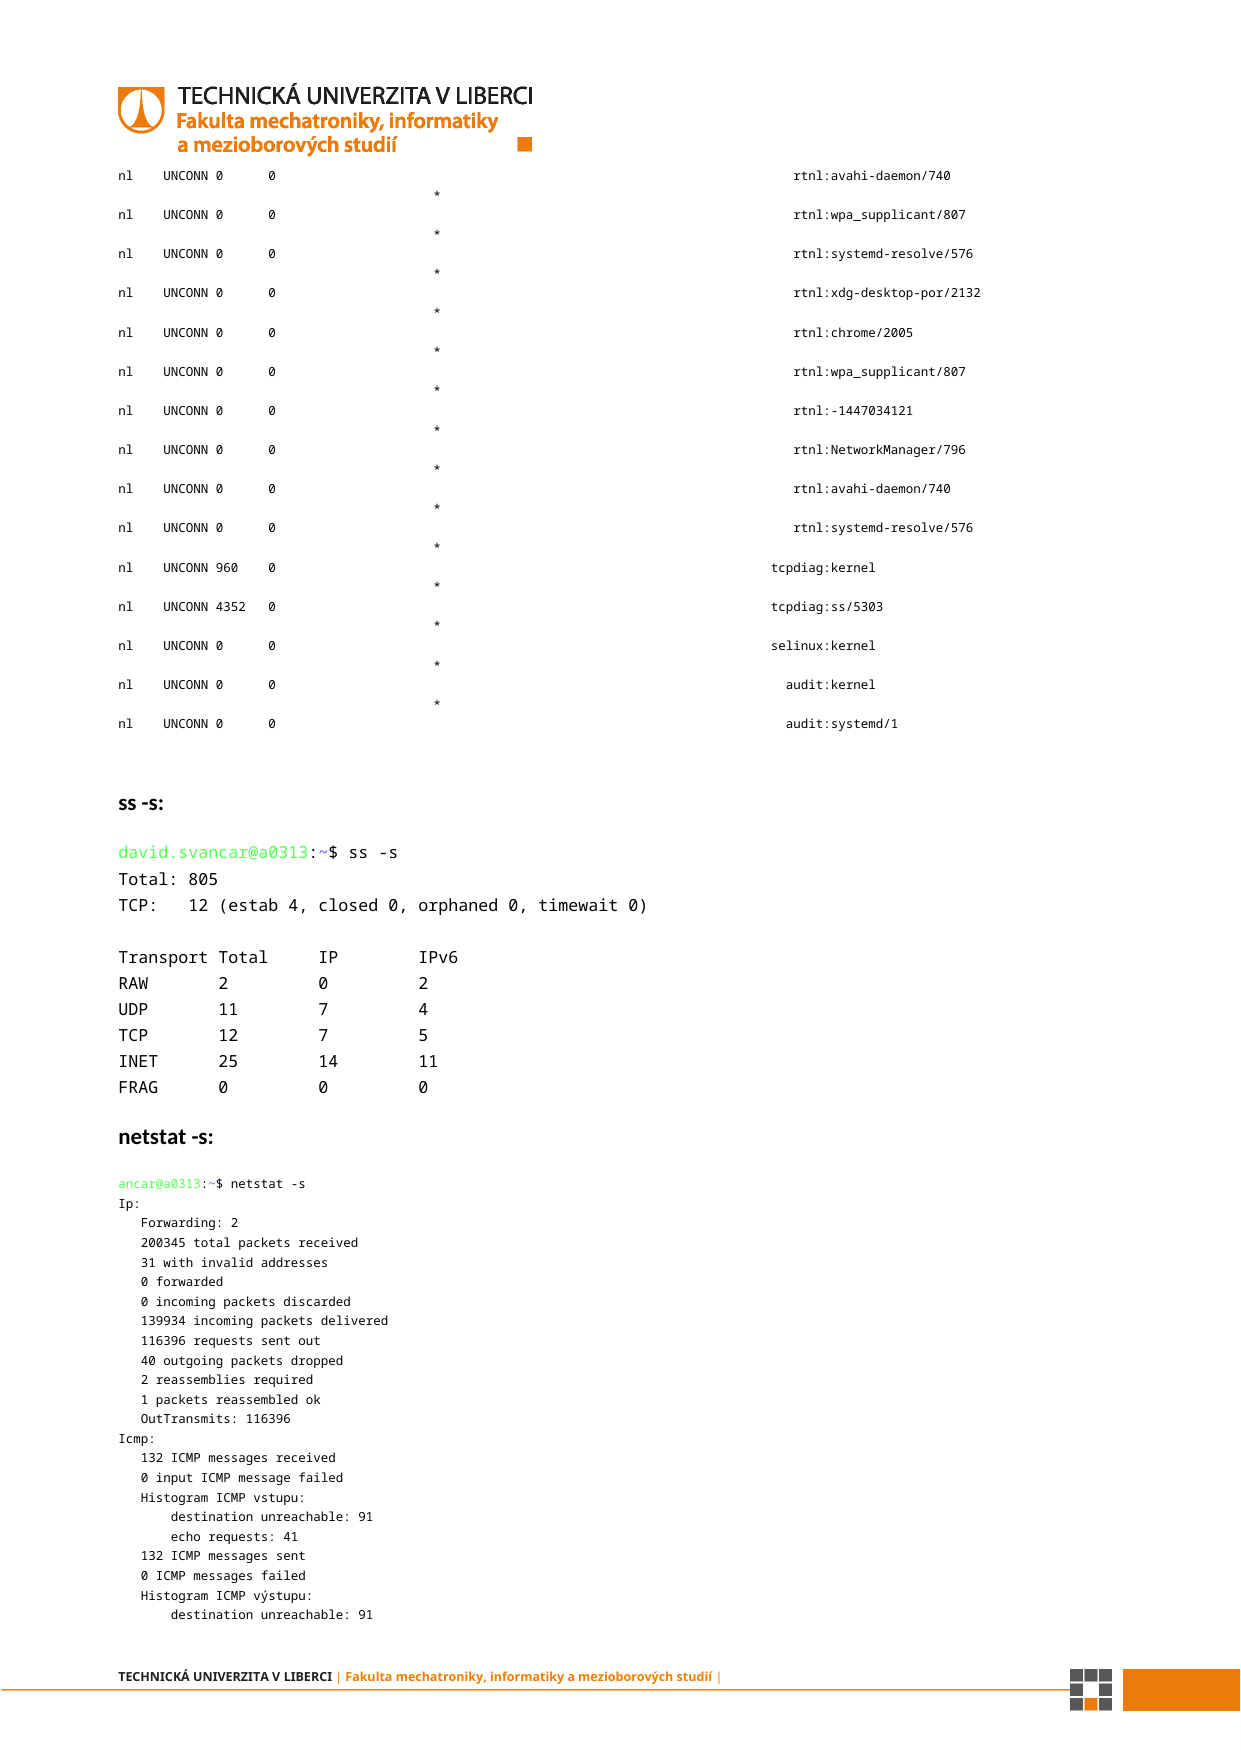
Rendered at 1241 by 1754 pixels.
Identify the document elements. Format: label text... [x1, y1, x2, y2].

text ancar@a0313:~$ netstat -s Ip: Forwarding: 2 200345 total packets received 31 with invalid addresses 0 forwarded 0 incoming packets discarded 139934 incoming packets delivered 116396 requests sent out 40 outgoing packets dropped 2 reassemblies required 1 packets reassembled ok OutTransmits: 116396 Icmp: 132 ICMP messages received 0 input ICMP message failed Histogram ICMP vstupu: destination unreachable: 91 echo requests: 41 132 ICMP messages sent 0 ICMP messages failed Histogram ICMP výstupu: destination unreachable: 91 [118, 1175, 1122, 1623]
picture [0, 0, 1240, 166]
text nl UNCONN 0 0 rtnl:avahi-daemon/740 * nl UNCONN 0 0 rtnl:wpa_supplicant/807 * nl UNCONN 0 0 rtnl:systemd-resolve/576 * nl UNCONN 0 0 rtnl:xdg-desktop-por/2132 * nl UNCONN 0 0 rtnl:chrome/2005 * nl UNCONN 0 0 rtnl:wpa_supplicant/807 * nl UNCONN 0 0 rtnl:-1447034121 * nl UNCONN 0 0 rtnl:NetworkManager/796 * nl UNCONN 0 0 rtnl:avahi-daemon/740 * nl UNCONN 0 0 rtnl:systemd-resolve/576 * nl UNCONN 960 0 tcpdiag:kernel * nl UNCONN 4352 0 tcpdiag:ss/5303 * nl UNCONN 0 0 selinux:kernel * nl UNCONN 0 0 audit:kernel * nl UNCONN 0 0 audit:systemd/1 [118, 167, 1122, 763]
picture [1, 1669, 1241, 1752]
text ss -s: [118, 788, 1122, 816]
text david.svancar@a0313:~$ ss -s Total: 805 TCP: 12 (estab 4, closed 0, orphaned 0, timewait 0) Transport Total IP IPv6 RAW 2 0 2 UDP 11 7 4 TCP 12 7 5 INET 25 14 11 FRAG 0 0 0 [118, 841, 1122, 1098]
text netstat -s: [118, 1122, 1122, 1150]
